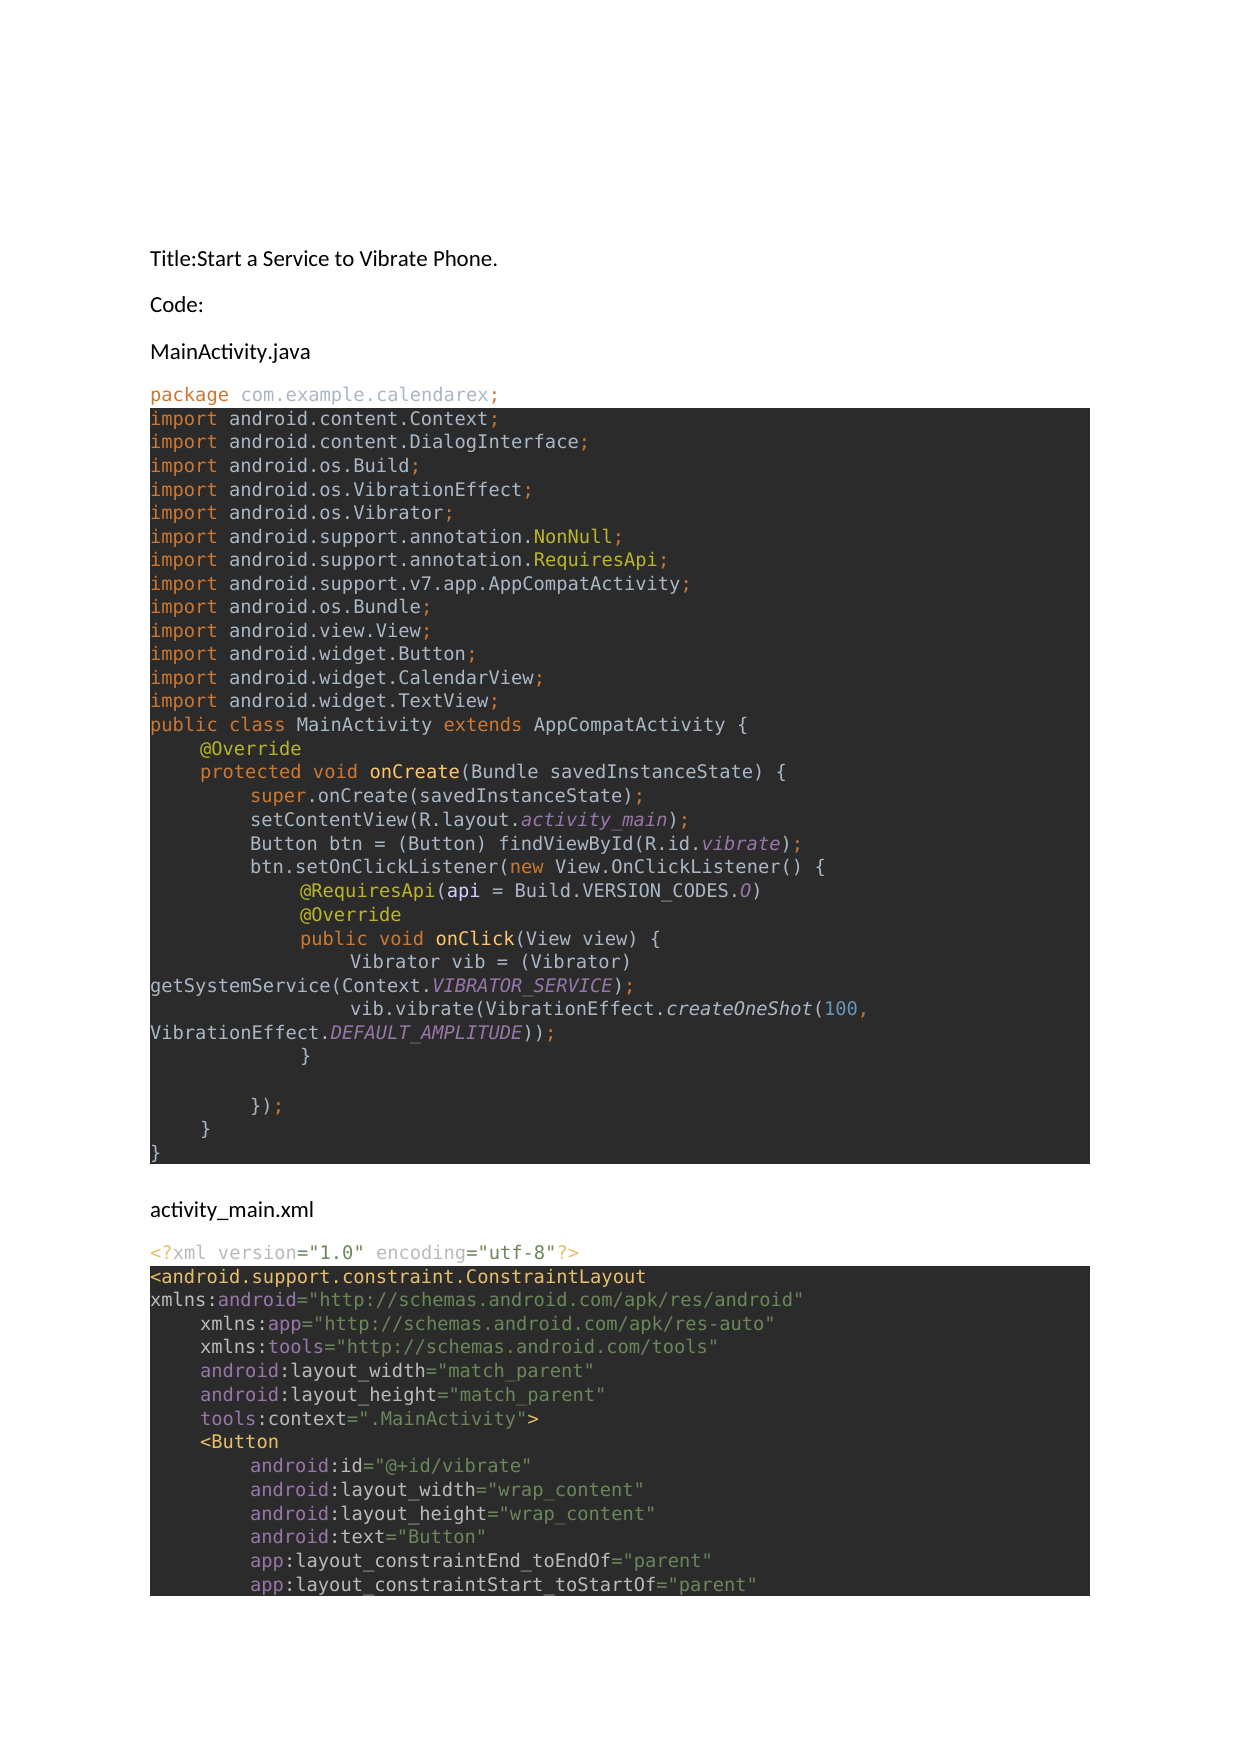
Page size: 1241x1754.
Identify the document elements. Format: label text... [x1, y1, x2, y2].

text public void onClick(View view) { [150, 927, 1090, 949]
text app:layout_constraintStart_toStartOf="parent" [150, 1574, 1090, 1596]
text import android.support.v7.app.AppCompatActivity; [150, 573, 1090, 594]
text android:id="@+id/vibrate" [150, 1455, 1090, 1477]
text <Button [150, 1431, 1090, 1453]
text import android.content.Context; [150, 408, 1090, 430]
text android:layout_height="match_parent" [150, 1384, 1090, 1406]
text } [150, 1118, 1090, 1140]
text app:layout_constraintEnd_toEndOf="parent" [150, 1550, 1090, 1572]
text android:layout_width="wrap_content" [150, 1479, 1090, 1501]
text import android.support.annotation.RequiresApi; [150, 549, 1090, 571]
text android:layout_width="match_parent" [150, 1360, 1090, 1382]
text import android.content.DialogInterface; [150, 431, 1090, 453]
text import android.os.Build; [150, 455, 1090, 477]
text setContentView(R.layout.activity_main); [150, 809, 1090, 831]
text super.onCreate(savedInstanceState); [150, 785, 1090, 807]
text MainActivity.java [150, 337, 1090, 366]
text android:layout_height="wrap_content" [150, 1503, 1090, 1524]
text @Override [150, 904, 1090, 926]
text import android.os.VibrationEffect; [150, 478, 1090, 500]
text import android.widget.TextView; [150, 690, 1090, 712]
text vib.vibrate(VibrationEffect.createOneShot(100, VibrationEffect.DEFAULT_AMPLITUDE)); [150, 998, 1090, 1044]
text import android.os.Vibrator; [150, 502, 1090, 524]
text import android.widget.CalendarView; [150, 667, 1090, 689]
text package com.example.calendarex; [150, 384, 1090, 406]
text import android.os.Bundle; [150, 596, 1090, 618]
text import android.support.annotation.NonNull; [150, 526, 1090, 547]
text import android.widget.Button; [150, 643, 1090, 665]
text Vibrator vib = (Vibrator) getSystemService(Context.VIBRATOR_SERVICE); [150, 951, 1090, 997]
text xmlns:app="http://schemas.android.com/apk/res-auto" [150, 1313, 1090, 1334]
text @Override [150, 737, 1090, 759]
text import android.view.View; [150, 620, 1090, 642]
text } [150, 1142, 1090, 1164]
text btn.setOnClickListener(new View.OnClickListener() { [150, 856, 1090, 878]
text tools:context=".MainActivity"> [150, 1408, 1090, 1429]
text Button btn = (Button) findViewById(R.id.vibrate); [150, 832, 1090, 854]
text <?xml version="1.0" encoding="utf-8"?> [150, 1242, 1090, 1264]
text @RequiresApi(api = Build.VERSION_CODES.O) [150, 880, 1090, 902]
text protected void onCreate(Bundle savedInstanceState) { [150, 761, 1090, 783]
text <android.support.constraint.ConstraintLayout xmlns:android="http://schemas.android.com/apk/res/android" [150, 1266, 1090, 1311]
text xmlns:tools="http://schemas.android.com/tools" [150, 1336, 1090, 1358]
text android:text="Button" [150, 1526, 1090, 1548]
text public class MainActivity extends AppCompatActivity { [150, 714, 1090, 736]
text Title:Start a Service to Vibrate Phone. [150, 244, 1090, 272]
text Code: [150, 291, 1090, 319]
text } [150, 1045, 1090, 1067]
text activity_main.xml [150, 1195, 1090, 1223]
text }); [150, 1095, 1090, 1117]
